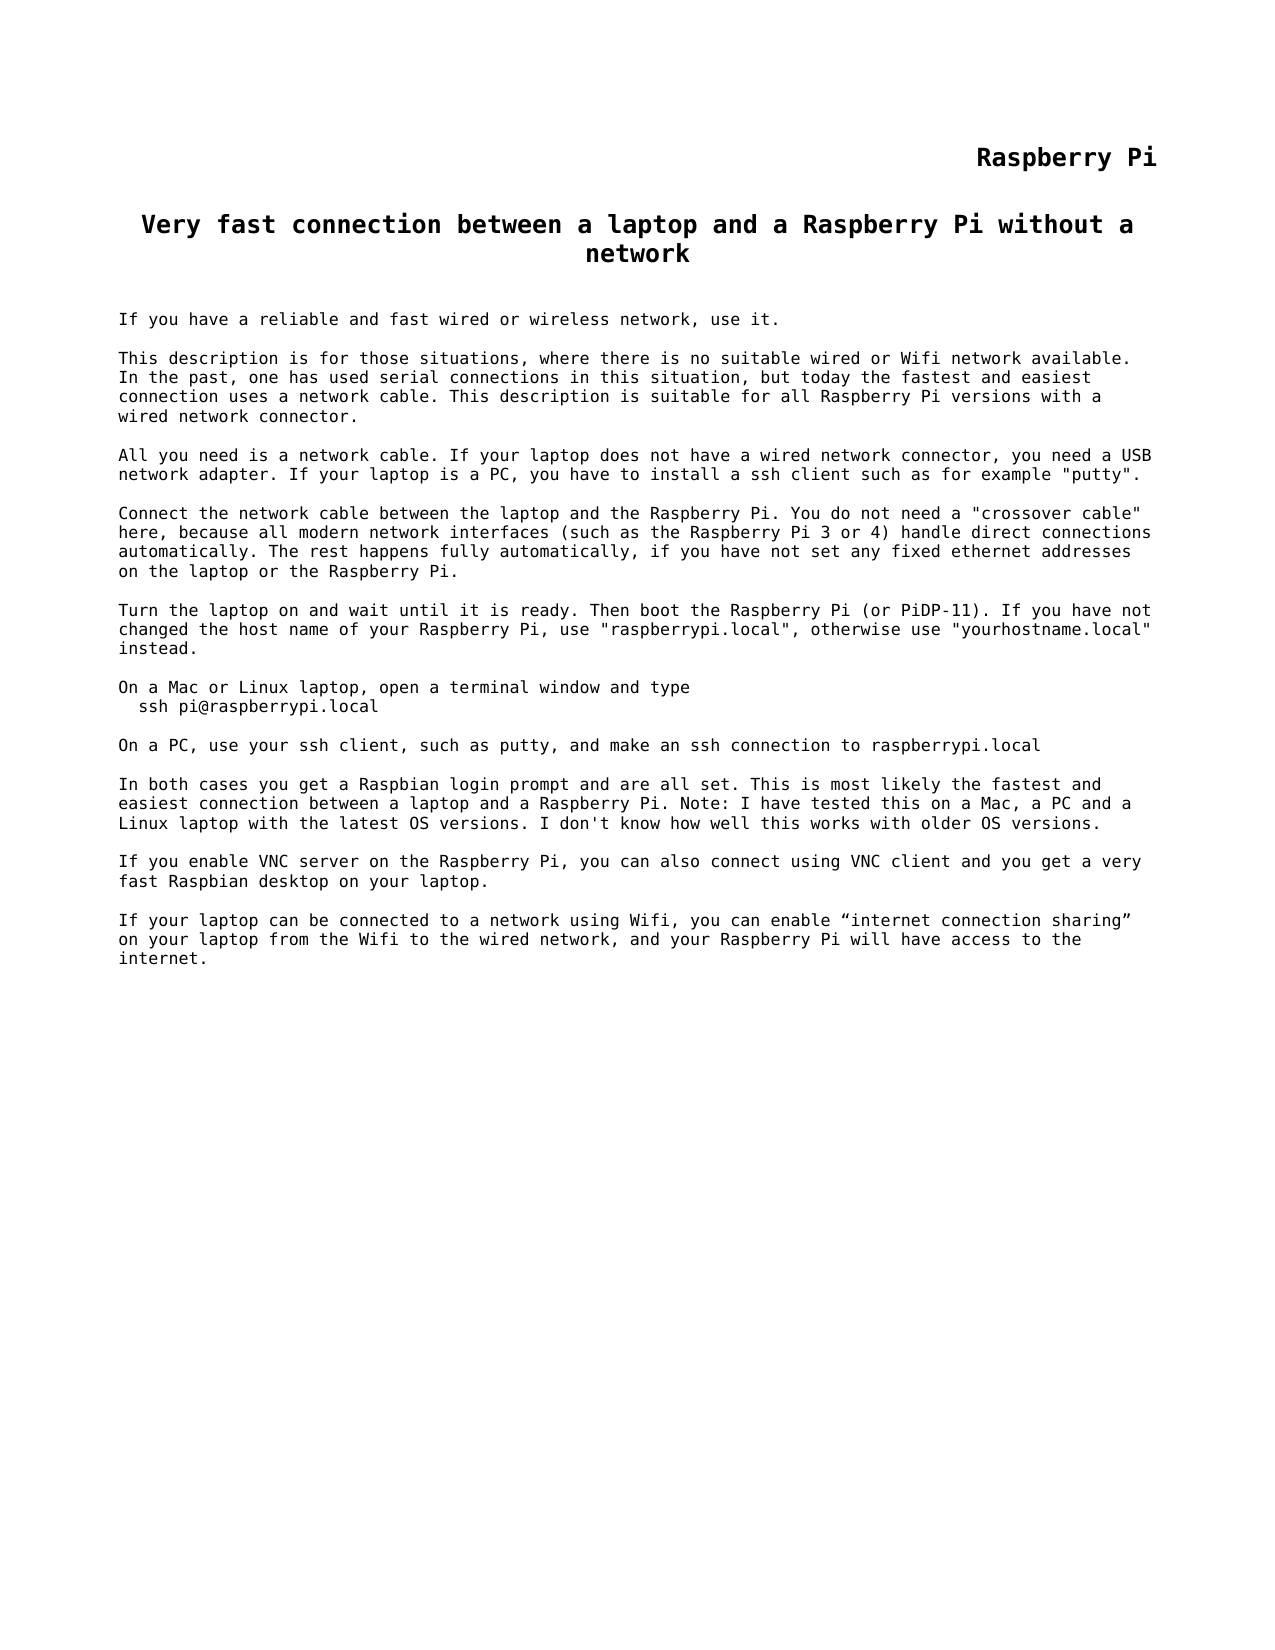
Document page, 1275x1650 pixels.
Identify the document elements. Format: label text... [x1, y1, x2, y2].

text If you enable VNC server on the Raspberry Pi, you can also connect using VNC client and you get a very fast Raspbian desktop on your laptop. [118, 852, 1157, 891]
text Turn the laptop on and wait until it is ready. Then boot the Raspberry Pi (or PiDP-11). If you have not changed the host name of your Raspberry Pi, use "raspberrypi.local", otherwise use "yourhostname.local" instead. [118, 600, 1157, 658]
title Raspberry Pi [118, 143, 1157, 172]
text If you have a reliable and fast wired or wireless network, use it. [118, 310, 1157, 329]
text ssh pi@raspberrypi.local [118, 697, 1157, 717]
text On a Mac or Linux laptop, open a terminal window and type [118, 678, 1157, 697]
text All you need is a network cable. If your laptop does not have a wired network connector, you need a USB network adapter. If your laptop is a PC, you have to install a ssh client such as for example "putty". [118, 445, 1157, 484]
text If your laptop can be connected to a network using Wifi, you can enable “internet connection sharing” on your laptop from the Wifi to the wired network, and your Raspberry Pi will have access to the internet. [118, 910, 1157, 968]
text On a PC, use your ssh client, such as putty, and make an ssh connection to raspberrypi.local [118, 736, 1157, 755]
text In both cases you get a Raspbian login prompt and are all set. This is most likely the fastest and easiest connection between a laptop and a Raspberry Pi. Note: I have tested this on a Mac, a PC and a Linux laptop with the latest OS versions. I don't know how well this works with older OS versions. [118, 775, 1157, 833]
text This description is for those situations, where there is no suitable wired or Wifi network available. In the past, one has used serial connections in this situation, but today the fastest and easiest connection uses a network cable. This description is suitable for all Raspberry Pi versions with a wired network connector. [118, 348, 1157, 426]
title Very fast connection between a laptop and a Raspberry Pi without a network [118, 210, 1157, 268]
text Connect the network cable between the laptop and the Raspberry Pi. You do not need a "crossover cable" here, because all modern network interfaces (such as the Raspberry Pi 3 or 4) handle direct connections automatically. The rest happens fully automatically, if you have not set any fixed ethernet addresses on the laptop or the Raspberry Pi. [118, 503, 1157, 581]
